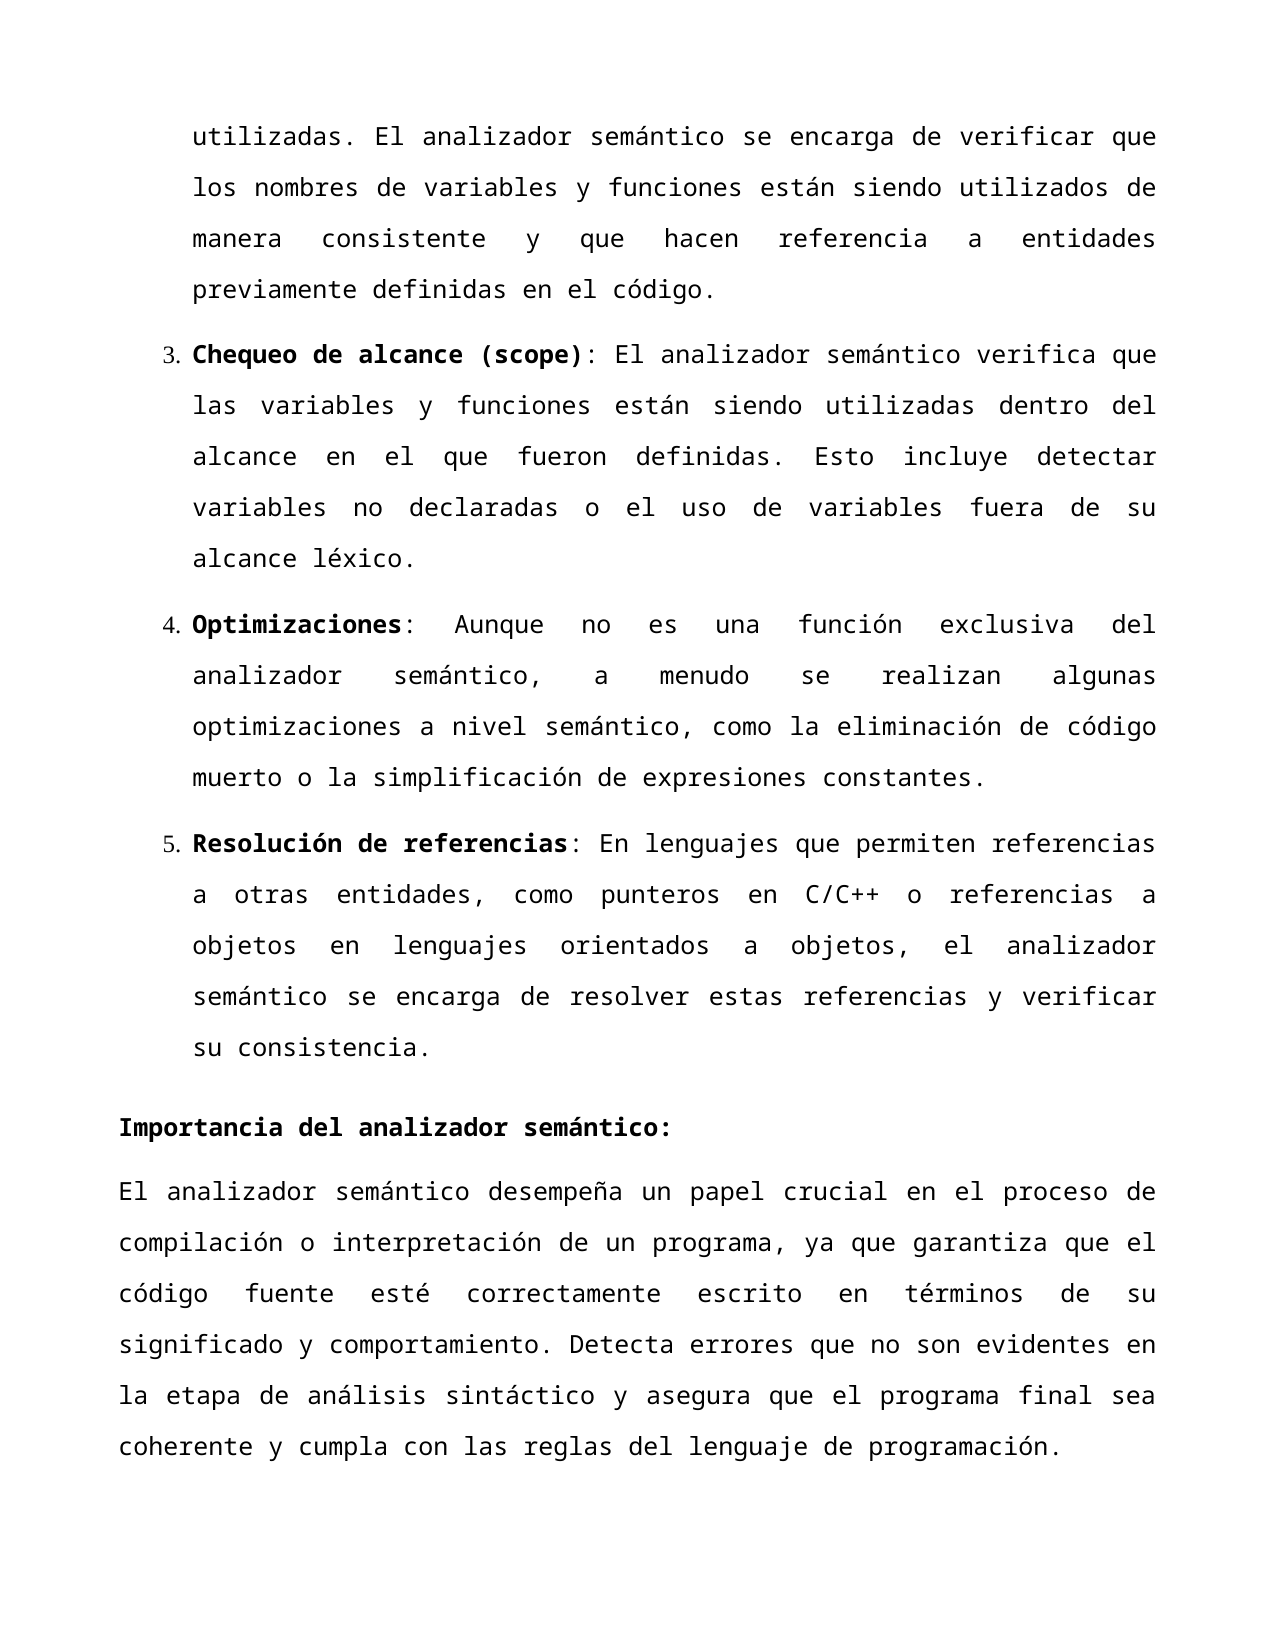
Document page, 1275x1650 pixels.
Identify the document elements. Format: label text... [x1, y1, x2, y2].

list Optimizaciones: Aunque no es una función exclusiva del analizador semántico, a menudo se realizan algunas optimizaciones a nivel semántico, como la eliminación de código muerto o la simplificación de expresiones constantes. [162, 607, 1157, 794]
subtitle Importancia del analizador semántico: [118, 1110, 1157, 1144]
list Chequeo de alcance (scope): El analizador semántico verifica que las variables y funciones están siendo utilizadas dentro del alcance en el que fueron definidas. Esto incluye detectar variables no declaradas o el uso de variables fuera de su alcance léxico. [162, 337, 1157, 575]
list utilizadas. El analizador semántico se encarga de verificar que los nombres de variables y funciones están siendo utilizados de manera consistente y que hacen referencia a entidades previamente definidas en el código. [162, 118, 1157, 305]
list Resolución de referencias: En lenguajes que permiten referencias a otras entidades, como punteros en C/C++ o referencias a objetos en lenguajes orientados a objetos, el analizador semántico se encarga de resolver estas referencias y verificar su consistencia. [162, 825, 1157, 1064]
text El analizador semántico desempeña un papel crucial en el proceso de compilación o interpretación de un programa, ya que garantiza que el código fuente esté correctamente escrito en términos de su significado y comportamiento. Detecta errores que no son evidentes en la etapa de análisis sintáctico y asegura que el programa final sea coherente y cumpla con las reglas del lenguaje de programación. [118, 1173, 1157, 1463]
